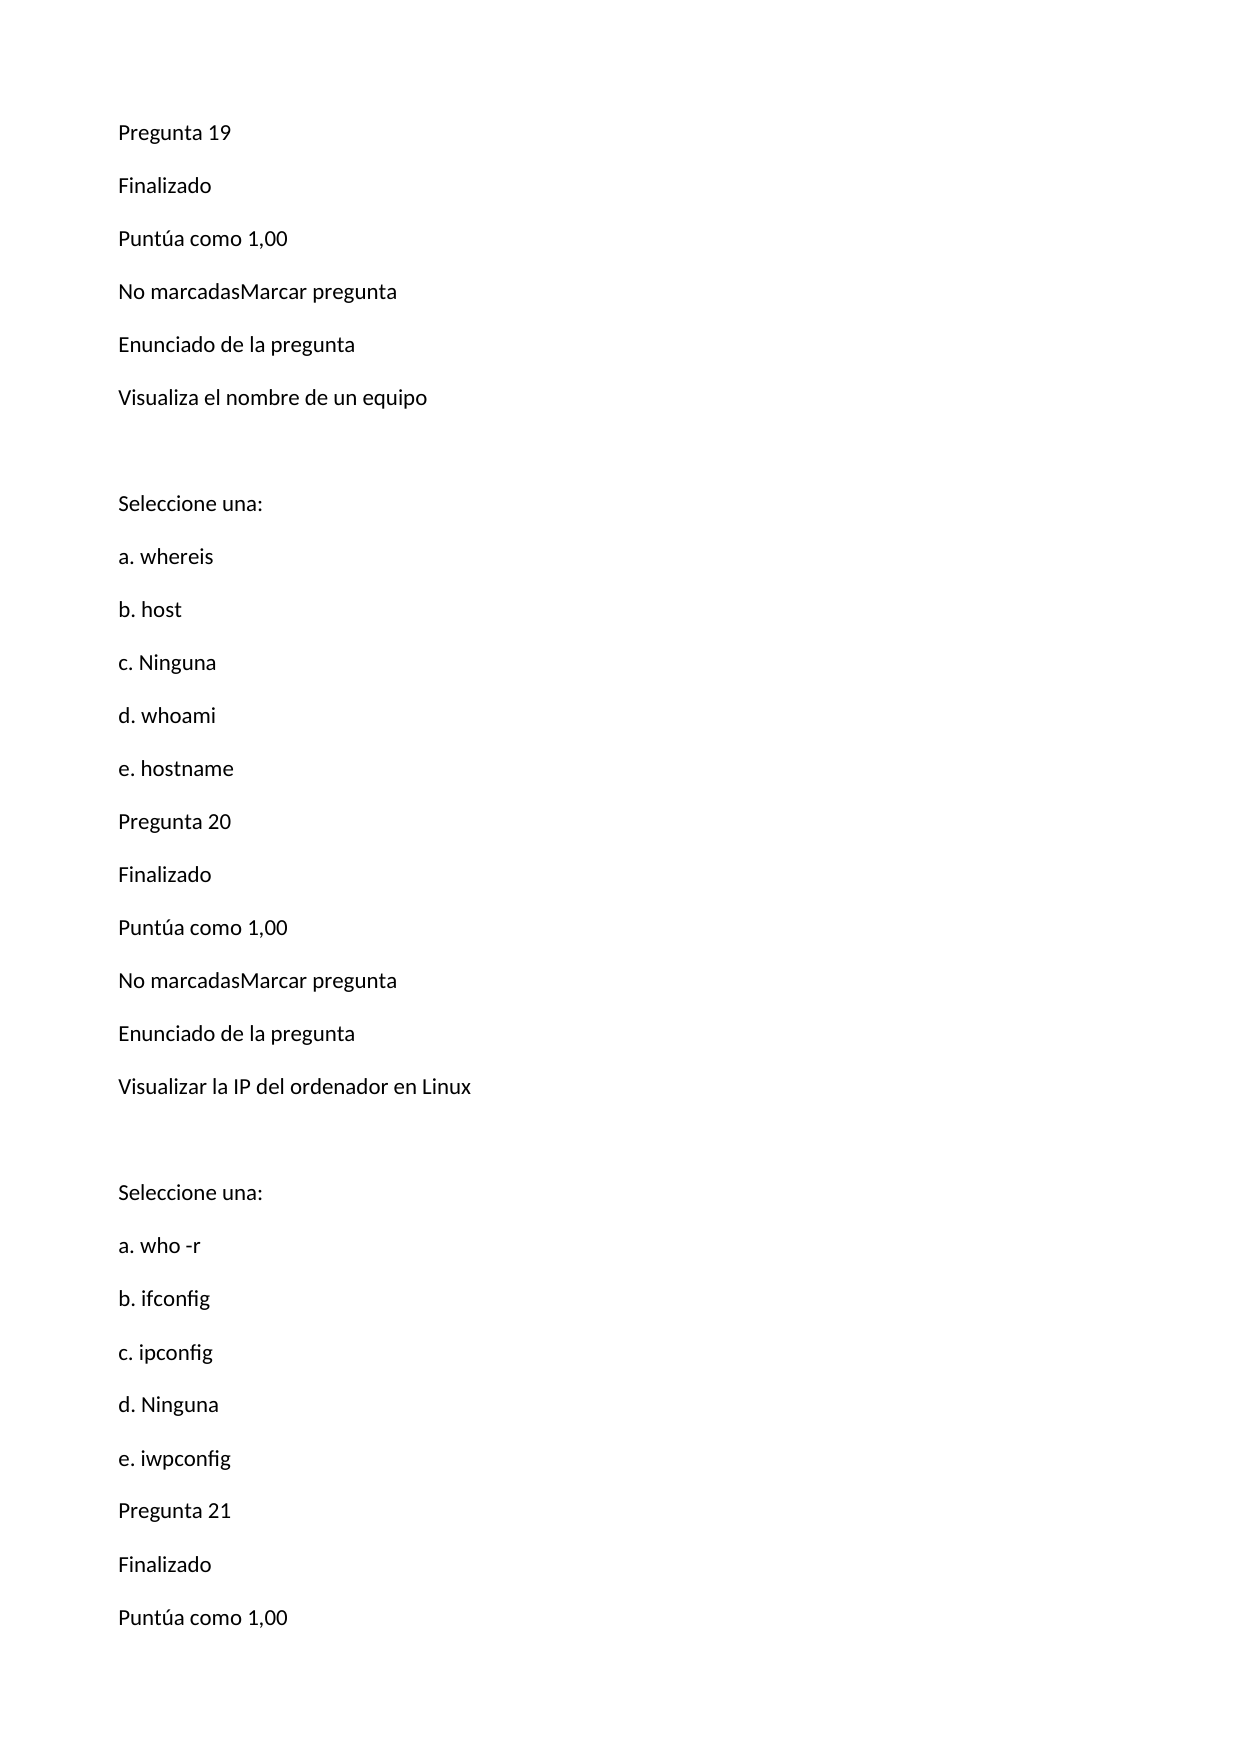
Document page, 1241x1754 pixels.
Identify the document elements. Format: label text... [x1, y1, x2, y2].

text c. ipconfig [118, 1338, 1122, 1366]
text d. whoami [118, 701, 1122, 729]
text Puntúa como 1,00 [118, 913, 1122, 941]
text d. Ninguna [118, 1391, 1122, 1419]
text Visualiza el nombre de un equipo [118, 383, 1122, 411]
text b. ifconfig [118, 1284, 1122, 1313]
text Finalizado [118, 1550, 1122, 1578]
text Pregunta 19 [118, 118, 1122, 146]
text Finalizado [118, 860, 1122, 888]
text Enunciado de la pregunta [118, 1019, 1122, 1047]
text Puntúa como 1,00 [118, 224, 1122, 252]
text Finalizado [118, 171, 1122, 199]
text b. host [118, 595, 1122, 623]
text a. whereis [118, 542, 1122, 570]
text Pregunta 20 [118, 807, 1122, 835]
text No marcadasMarcar pregunta [118, 966, 1122, 994]
text No marcadasMarcar pregunta [118, 277, 1122, 305]
text Enunciado de la pregunta [118, 330, 1122, 358]
text Pregunta 21 [118, 1497, 1122, 1525]
text c. Ninguna [118, 648, 1122, 676]
text e. hostname [118, 754, 1122, 782]
text Puntúa como 1,00 [118, 1603, 1122, 1631]
text e. iwpconfig [118, 1444, 1122, 1472]
text Visualizar la IP del ordenador en Linux [118, 1072, 1122, 1101]
text Seleccione una: [118, 489, 1122, 517]
text a. who -r [118, 1232, 1122, 1259]
text Seleccione una: [118, 1178, 1122, 1207]
